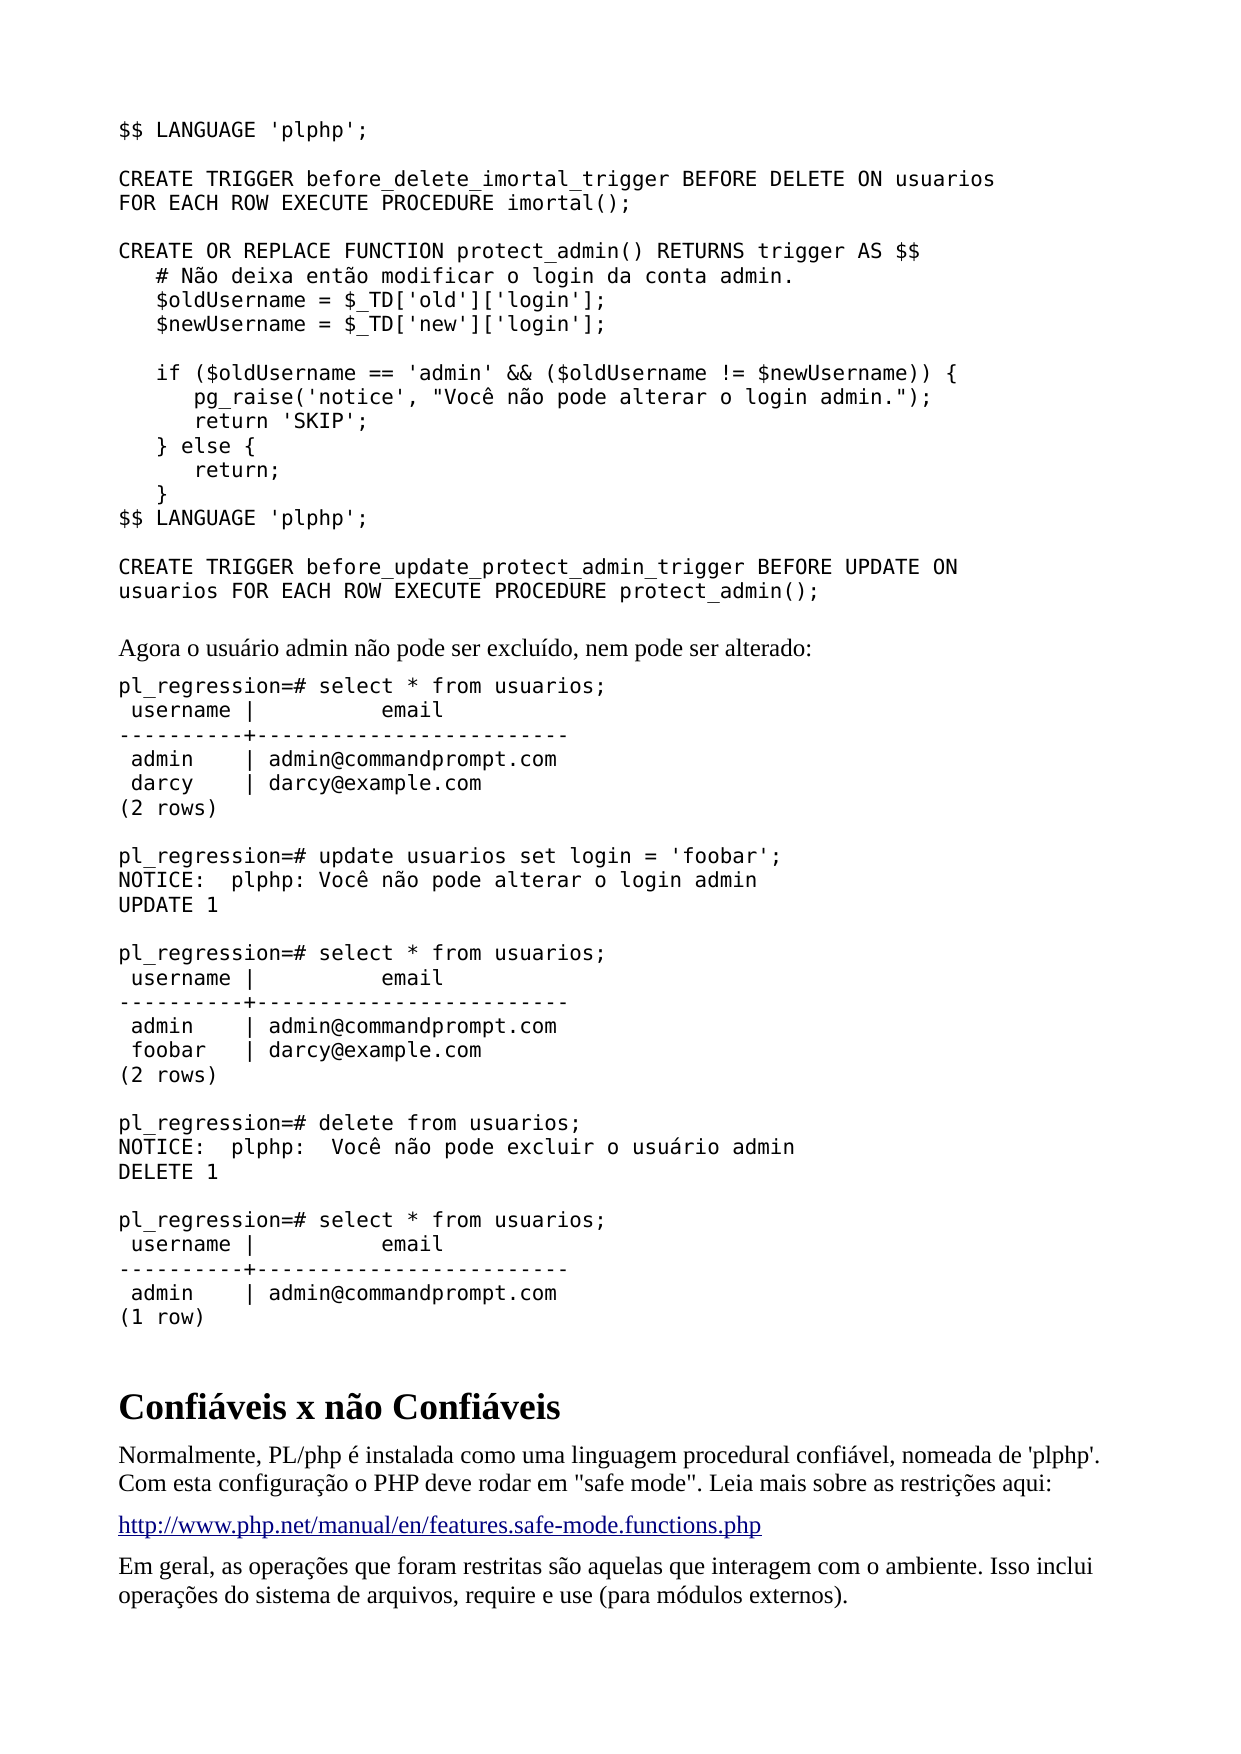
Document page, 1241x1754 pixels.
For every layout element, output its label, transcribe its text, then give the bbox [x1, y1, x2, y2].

text http://www.php.net/manual/en/features.safe-mode.functions.php [118, 1510, 1122, 1538]
text return 'SKIP'; [118, 409, 1122, 434]
text NOTICE: plphp: Você não pode excluir o usuário admin [118, 1135, 1122, 1160]
text CREATE OR REPLACE FUNCTION protect_admin() RETURNS trigger AS $$ [118, 239, 1122, 264]
text admin | admin@commandprompt.com [118, 747, 1122, 771]
text (1 row) [118, 1305, 1122, 1329]
text (2 rows) [118, 796, 1122, 820]
text username | email [118, 1232, 1122, 1257]
text pl_regression=# delete from usuarios; [118, 1111, 1122, 1135]
text ----------+------------------------- [118, 990, 1122, 1014]
text username | email [118, 698, 1122, 723]
text pl_regression=# select * from usuarios; [118, 1208, 1122, 1232]
subtitle Confiáveis x não Confiáveis [118, 1384, 1122, 1427]
text pg_raise('notice', "Você não pode alterar o login admin."); [118, 385, 1122, 409]
text darcy | darcy@example.com [118, 771, 1122, 796]
text pl_regression=# update usuarios set login = 'foobar'; [118, 844, 1122, 868]
text # Não deixa então modificar o login da conta admin. [118, 264, 1122, 288]
text } [118, 482, 1122, 506]
text pl_regression=# select * from usuarios; [118, 941, 1122, 966]
text return; [118, 458, 1122, 482]
text UPDATE 1 [118, 893, 1122, 917]
text username | email [118, 966, 1122, 990]
text $$ LANGUAGE 'plphp'; [118, 506, 1122, 531]
text NOTICE: plphp: Você não pode alterar o login admin [118, 868, 1122, 893]
text ----------+------------------------- [118, 723, 1122, 747]
text usuarios FOR EACH ROW EXECUTE PROCEDURE protect_admin(); [118, 579, 1122, 603]
text (2 rows) [118, 1063, 1122, 1087]
text } else { [118, 434, 1122, 458]
text DELETE 1 [118, 1160, 1122, 1184]
text $$ LANGUAGE 'plphp'; [118, 118, 1122, 142]
text foobar | darcy@example.com [118, 1038, 1122, 1063]
text $newUsername = $_TD['new']['login']; [118, 312, 1122, 337]
text FOR EACH ROW EXECUTE PROCEDURE imortal(); [118, 191, 1122, 215]
text $oldUsername = $_TD['old']['login']; [118, 288, 1122, 312]
text Normalmente, PL/php é instalada como uma linguagem procedural confiável, nomeada de 'plphp'. Com esta configuração o PHP deve rodar em "safe mode". Leia mais sobre as restrições aqui: [118, 1440, 1122, 1497]
text ----------+------------------------- [118, 1257, 1122, 1281]
text CREATE TRIGGER before_delete_imortal_trigger BEFORE DELETE ON usuarios [118, 167, 1122, 191]
text admin | admin@commandprompt.com [118, 1281, 1122, 1305]
text Agora o usuário admin não pode ser excluído, nem pode ser alterado: [118, 633, 1122, 662]
text if ($oldUsername == 'admin' && ($oldUsername != $newUsername)) { [118, 361, 1122, 385]
text CREATE TRIGGER before_update_protect_admin_trigger BEFORE UPDATE ON [118, 555, 1122, 579]
text admin | admin@commandprompt.com [118, 1014, 1122, 1038]
text Em geral, as operações que foram restritas são aquelas que interagem com o ambiente. Isso inclui operações do sistema de arquivos, require e use (para módulos externos). [118, 1551, 1122, 1608]
text pl_regression=# select * from usuarios; [118, 674, 1122, 698]
